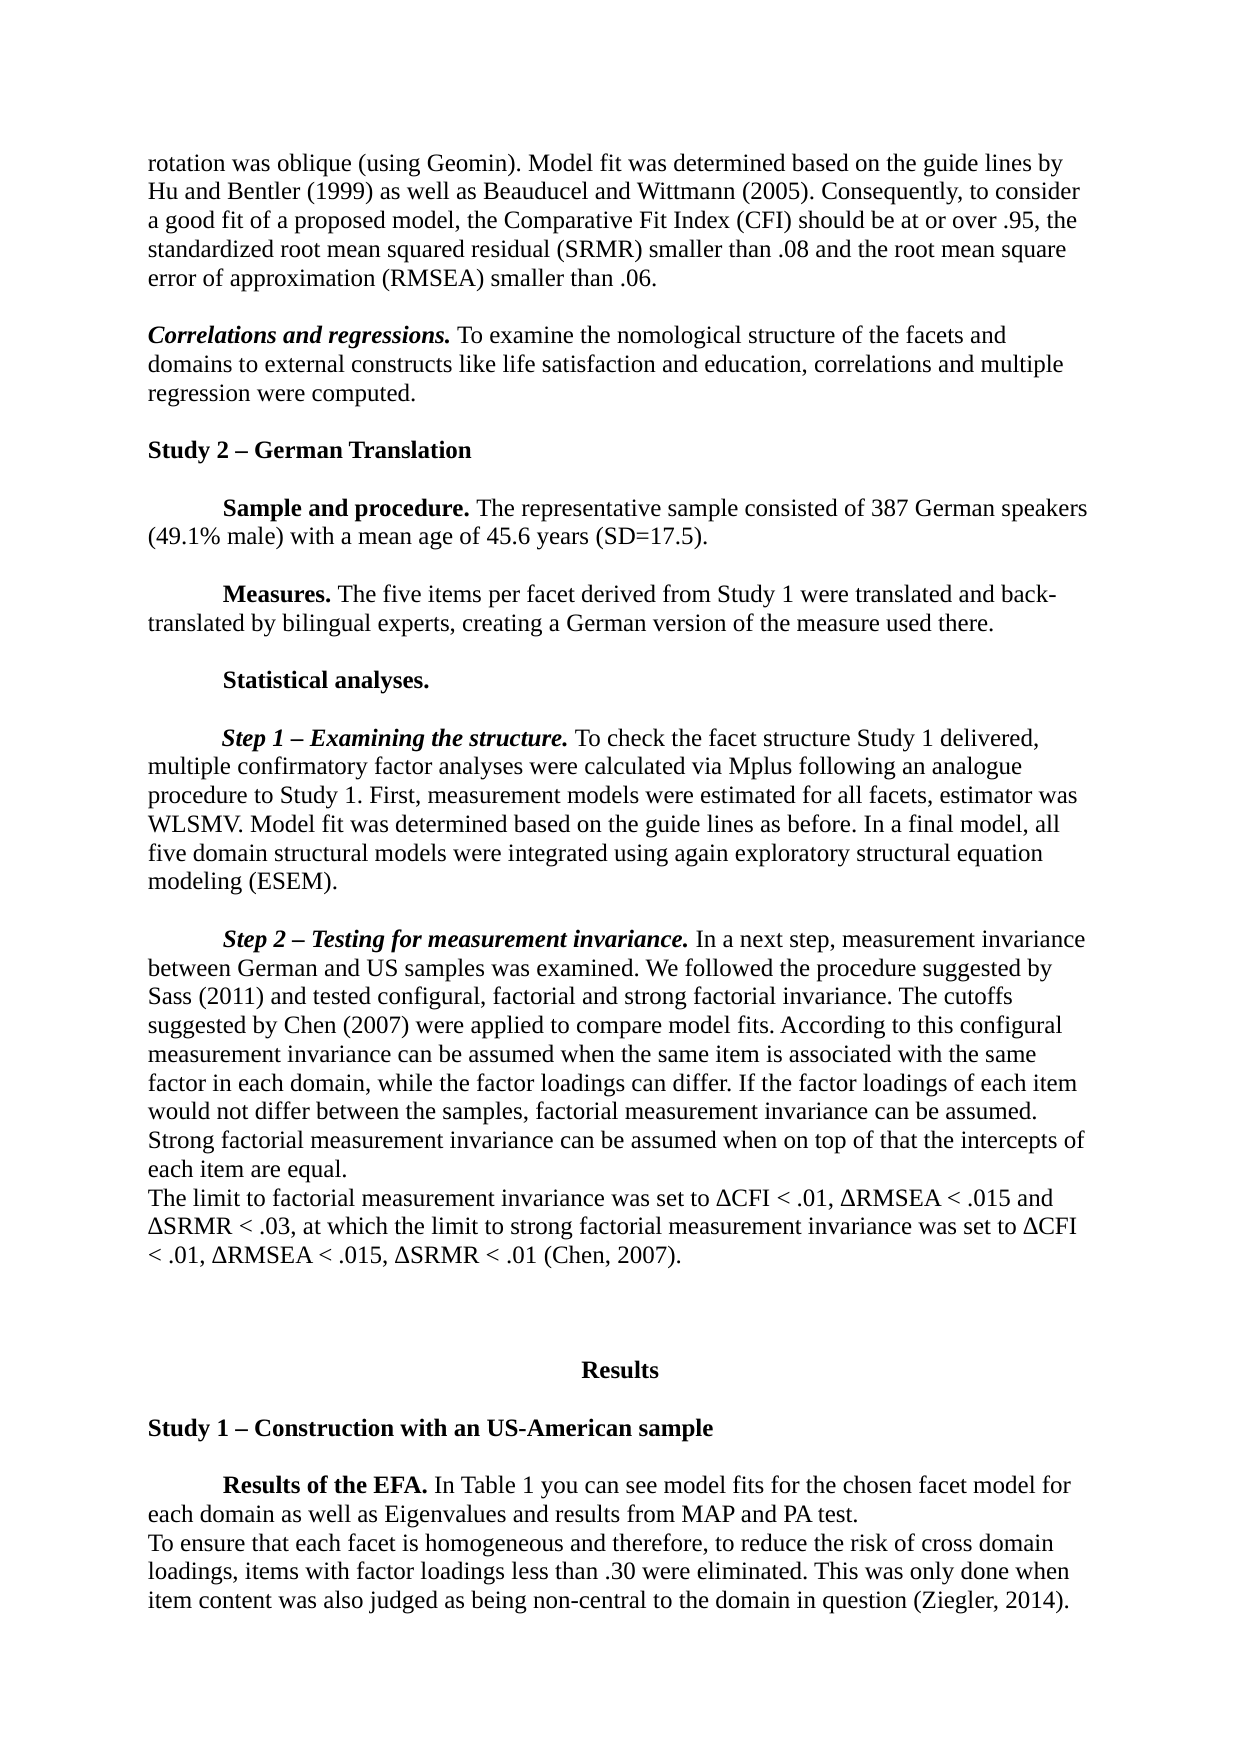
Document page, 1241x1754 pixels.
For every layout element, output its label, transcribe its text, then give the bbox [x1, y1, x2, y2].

text Measures. The five items per facet derived from Study 1 were translated and back-translated by bilingual experts, creating a German version of the measure used there. [148, 579, 1093, 636]
text Step 2 – Testing for measurement invariance. In a next step, measurement invariance between German and US samples was examined. We followed the procedure suggested by Sass (2011) and tested configural, factorial and strong factorial invariance. The cutoffs suggested by Chen (2007) were applied to compare model fits. According to this configural measurement invariance can be assumed when the same item is associated with the same factor in each domain, while the factor loadings can differ. If the factor loadings of each item would not differ between the samples, factorial measurement invariance can be assumed. Strong factorial measurement invariance can be assumed when on top of that the intercepts of each item are equal. [148, 924, 1093, 1183]
text Study 2 – German Translation [148, 435, 1093, 464]
text Step 1 – Examining the structure. To check the facet structure Study 1 delivered, multiple confirmatory factor analyses were calculated via Mplus following an analogue procedure to Study 1. First, measurement models were estimated for all facets, estimator was WLSMV. Model fit was determined based on the guide lines as before. In a final model, all five domain structural models were integrated using again exploratory structural equation modeling (ESEM). [148, 723, 1093, 895]
text Results [148, 1355, 1093, 1384]
text Correlations and regressions. To examine the nomological structure of the facets and domains to external constructs like life satisfaction and education, correlations and multiple regression were computed. [148, 320, 1093, 406]
text The limit to factorial measurement invariance was set to ∆CFI < .01, ∆RMSEA < .015 and ∆SRMR < .03, at which the limit to strong factorial measurement invariance was set to ∆CFI < .01, ∆RMSEA < .015, ∆SRMR < .01 (Chen, 2007). [148, 1183, 1093, 1269]
text To ensure that each facet is homogeneous and therefore, to reduce the risk of cross domain loadings, items with factor loadings less than .30 were eliminated. This was only done when item content was also judged as being non-central to the domain in question (Ziegler, 2014). [148, 1528, 1093, 1614]
text Study 1 – Construction with an US-American sample [148, 1413, 1093, 1441]
text Statistical analyses. [148, 665, 1093, 694]
text Sample and procedure. The representative sample consisted of 387 German speakers (49.1% male) with a mean age of 45.6 years (SD=17.5). [148, 493, 1093, 550]
text Results of the EFA. In Table 1 you can see model fits for the chosen facet model for each domain as well as Eigenvalues and results from MAP and PA test. [148, 1470, 1093, 1528]
text rotation was oblique (using Geomin). Model fit was determined based on the guide lines by Hu and Bentler (1999) as well as Beauducel and Wittmann (2005). Consequently, to consider a good fit of a proposed model, the Comparative Fit Index (CFI) should be at or over .95, the standardized root mean squared residual (SRMR) smaller than .08 and the root mean square error of approximation (RMSEA) smaller than .06. [148, 148, 1093, 291]
